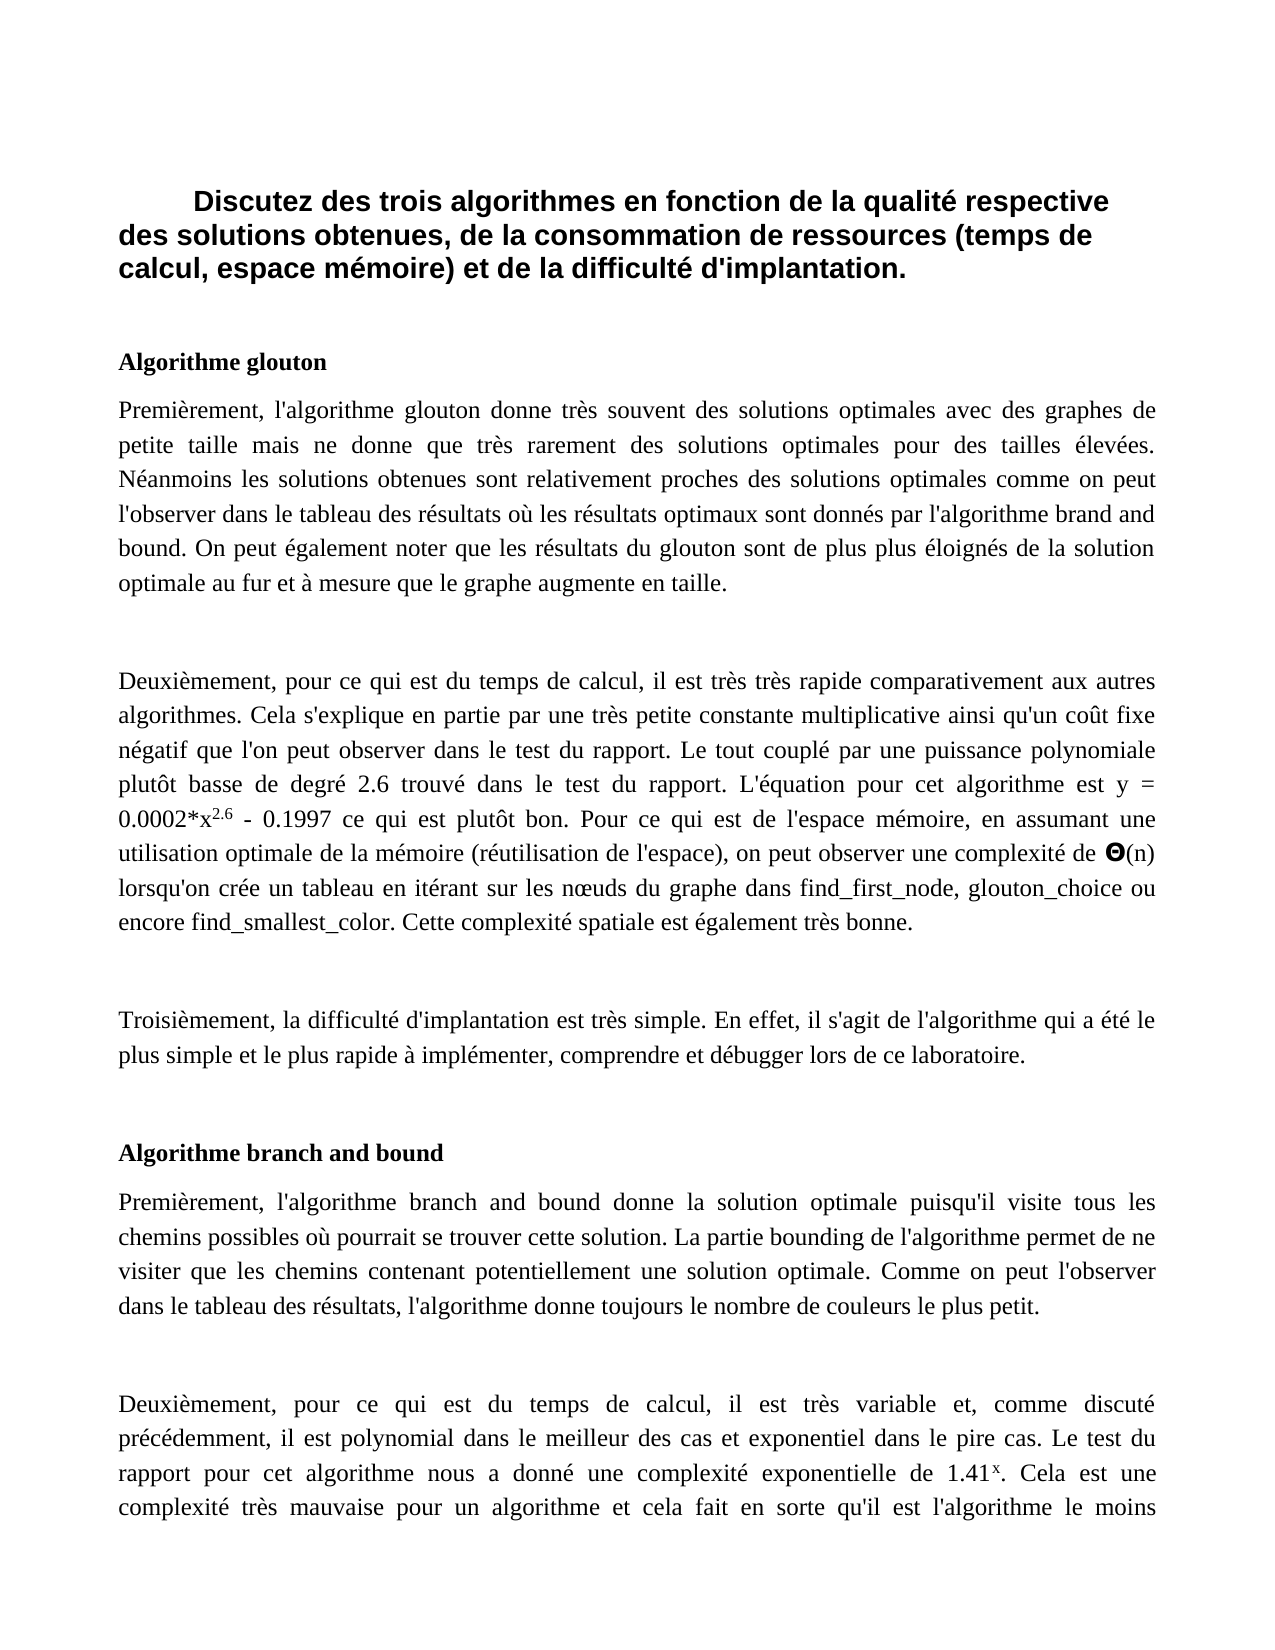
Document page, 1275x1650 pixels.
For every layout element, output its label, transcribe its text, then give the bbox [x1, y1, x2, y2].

text Deuxièmement, pour ce qui est du temps de calcul, il est très variable et, comme discuté précédemment, il est polynomial dans le meilleur des cas et exponentiel dans le pire cas. Le test du rapport pour cet algorithme nous a donné une complexité exponentielle de 1.41x. Cela est une complexité très mauvaise pour un algorithme et cela fait en sorte qu'il est l'algorithme le moins [118, 1389, 1157, 1521]
text Deuxièmement, pour ce qui est du temps de calcul, il est très très rapide comparativement aux autres algorithmes. Cela s'explique en partie par une très petite constante multiplicative ainsi qu'un coût fixe négatif que l'on peut observer dans le test du rapport. Le tout couplé par une puissance polynomiale plutôt basse de degré 2.6 trouvé dans le test du rapport. L'équation pour cet algorithme est y = 0.0002*x2.6 - 0.1997 ce qui est plutôt bon. Pour ce qui est de l'espace mémoire, en assumant une utilisation optimale de la mémoire (réutilisation de l'espace), on peut observer une complexité de 𝝝(n) lorsqu'on crée un tableau en itérant sur les nœuds du graphe dans find_first_node, glouton_choice ou encore find_smallest_color. Cette complexité spatiale est également très bonne. [118, 666, 1157, 936]
text Algorithme glouton [118, 347, 1157, 375]
text Premièrement, l'algorithme glouton donne très souvent des solutions optimales avec des graphes de petite taille mais ne donne que très rarement des solutions optimales pour des tailles élevées. Néanmoins les solutions obtenues sont relativement proches des solutions optimales comme on peut l'observer dans le tableau des résultats où les résultats optimaux sont donnés par l'algorithme brand and bound. On peut également noter que les résultats du glouton sont de plus plus éloignés de la solution optimale au fur et à mesure que le graphe augmente en taille. [118, 396, 1157, 597]
list Discutez des trois algorithmes en fonction de la qualité respective des solutions obtenues, de la consommation de ressources (temps de calcul, espace mémoire) et de la difficulté d'implantation. [118, 184, 1157, 285]
text Premièrement, l'algorithme branch and bound donne la solution optimale puisqu'il visite tous les chemins possibles où pourrait se trouver cette solution. La partie bounding de l'algorithme permet de ne visiter que les chemins contenant potentiellement une solution optimale. Comme on peut l'observer dans le tableau des résultats, l'algorithme donne toujours le nombre de couleurs le plus petit. [118, 1187, 1157, 1319]
text Troisièmement, la difficulté d'implantation est très simple. En effet, il s'agit de l'algorithme qui a été le plus simple et le plus rapide à implémenter, comprendre et débugger lors de ce laboratoire. [118, 1006, 1157, 1069]
text Algorithme branch and bound [118, 1138, 1157, 1167]
